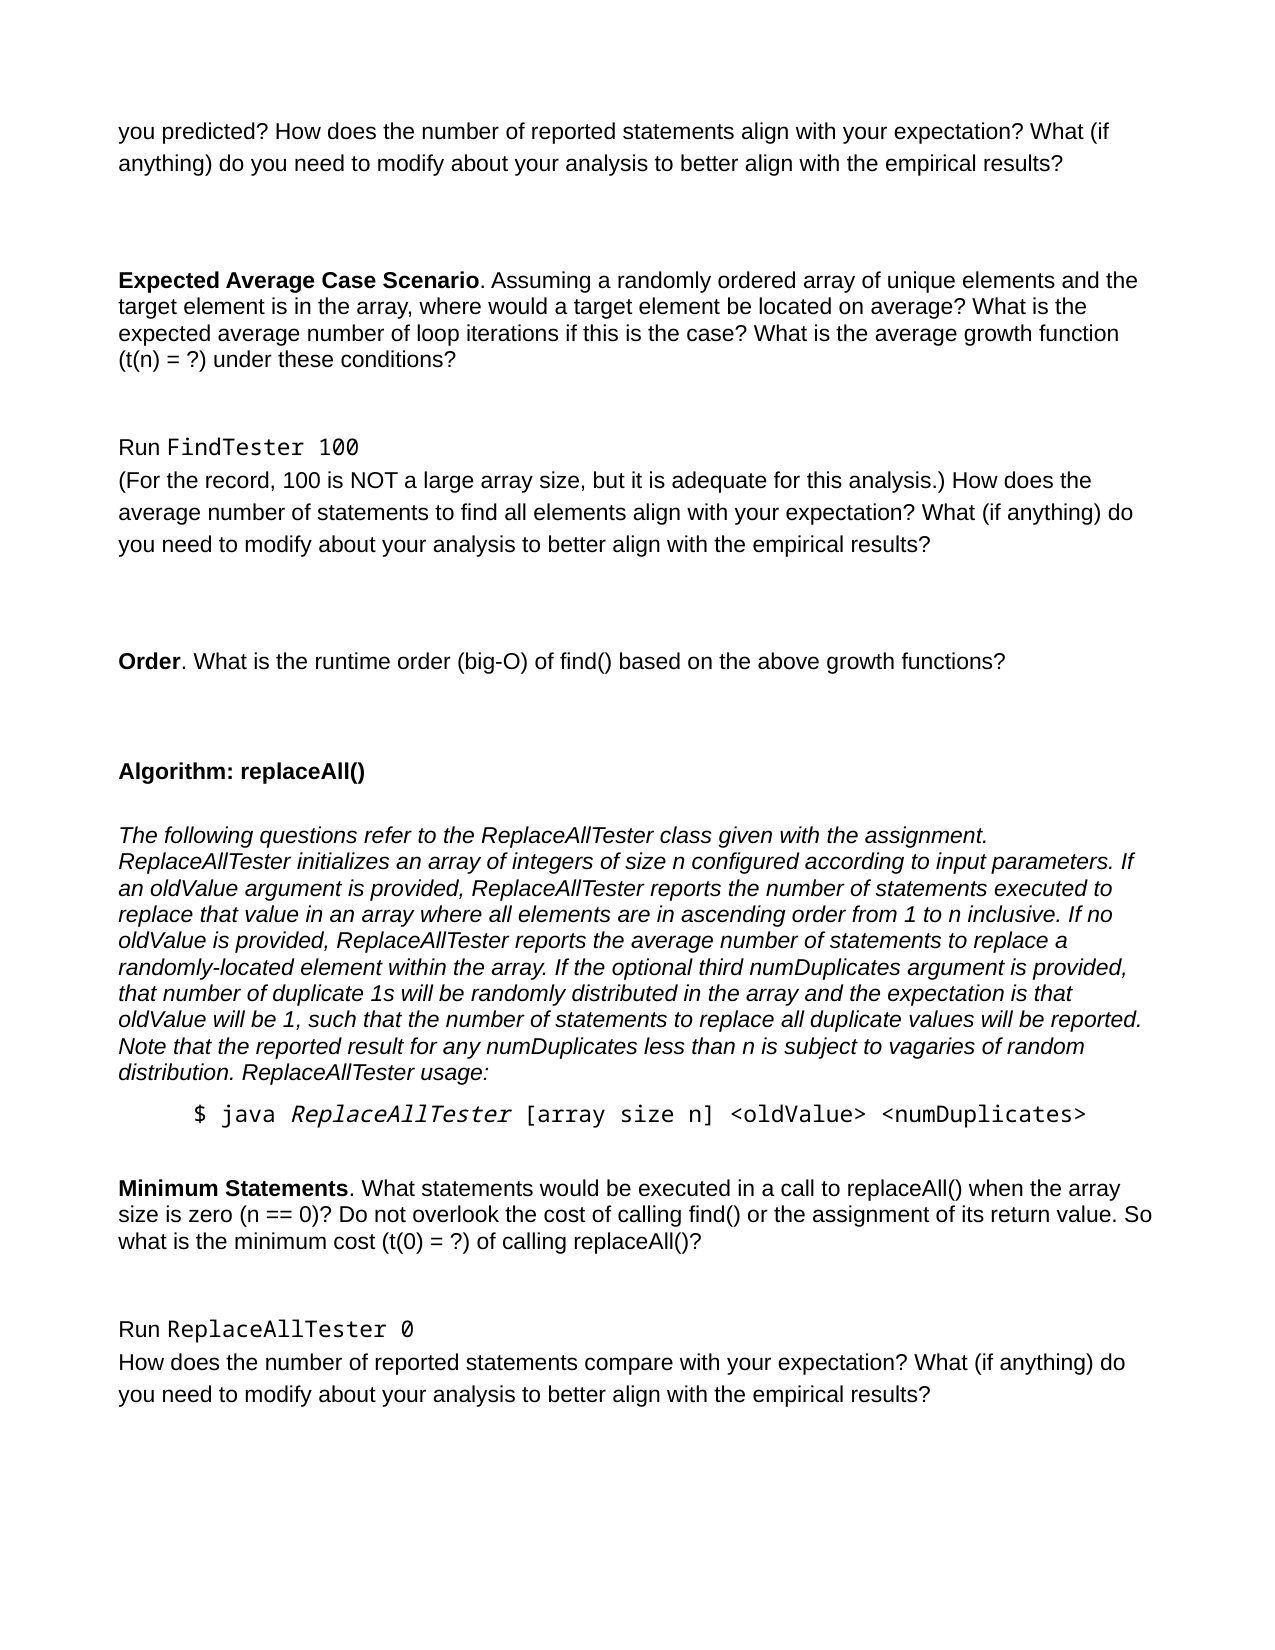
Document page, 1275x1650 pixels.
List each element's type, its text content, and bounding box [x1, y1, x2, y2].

text $ java ReplaceAllTester [array size n] <oldValue> <numDuplicates> [118, 1098, 1157, 1129]
subtitle Expected Average Case Scenario. Assuming a randomly ordered array of unique elements and the target element is in the array, where would a target element be located on average? What is the expected average number of loop iterations if this is the case? What is the average growth function (t(n) = ?) under these conditions? [118, 267, 1157, 372]
subtitle Minimum Statements. What statements would be executed in a call to replaceAll() when the array size is zero (n == 0)? Do not overlook the cost of calling find() or the assignment of its return value. So what is the minimum cost (t(0) = ?) of calling replaceAll()? [118, 1175, 1157, 1254]
text Run FindTester 100 (For the record, 100 is NOT a large array size, but it is adequate for this analysis.) How does the average number of statements to find all elements align with your expectation? What (if anything) do you need to modify about your analysis to better align with the empirical results? [118, 431, 1157, 557]
subtitle Order. What is the runtime order (big-O) of find() based on the above growth functions? [118, 648, 1157, 674]
text you predicted? How does the number of reported statements align with your expectation? What (if anything) do you need to modify about your analysis to better align with the empirical results? [118, 118, 1157, 176]
subtitle Algorithm: replaceAll() [118, 758, 1157, 784]
text Run ReplaceAllTester 0 How does the number of reported statements compare with your expectation? What (if anything) do you need to modify about your analysis to better align with the empirical results? [118, 1313, 1157, 1407]
subtitle The following questions refer to the ReplaceAllTester class given with the assignment. ReplaceAllTester initializes an array of integers of size n configured according to input parameters. If an oldValue argument is provided, ReplaceAllTester reports the number of statements executed to replace that value in an array where all elements are in ascending order from 1 to n inclusive. If no oldValue is provided, ReplaceAllTester reports the average number of statements to replace a randomly-located element within the array. If the optional third numDuplicates argument is provided, that number of duplicate 1s will be randomly distributed in the array and the expectation is that oldValue will be 1, such that the number of statements to replace all duplicate values will be reported. Note that the reported result for any numDuplicates less than n is subject to vagaries of random distribution. ReplaceAllTester usage: [118, 822, 1157, 1085]
